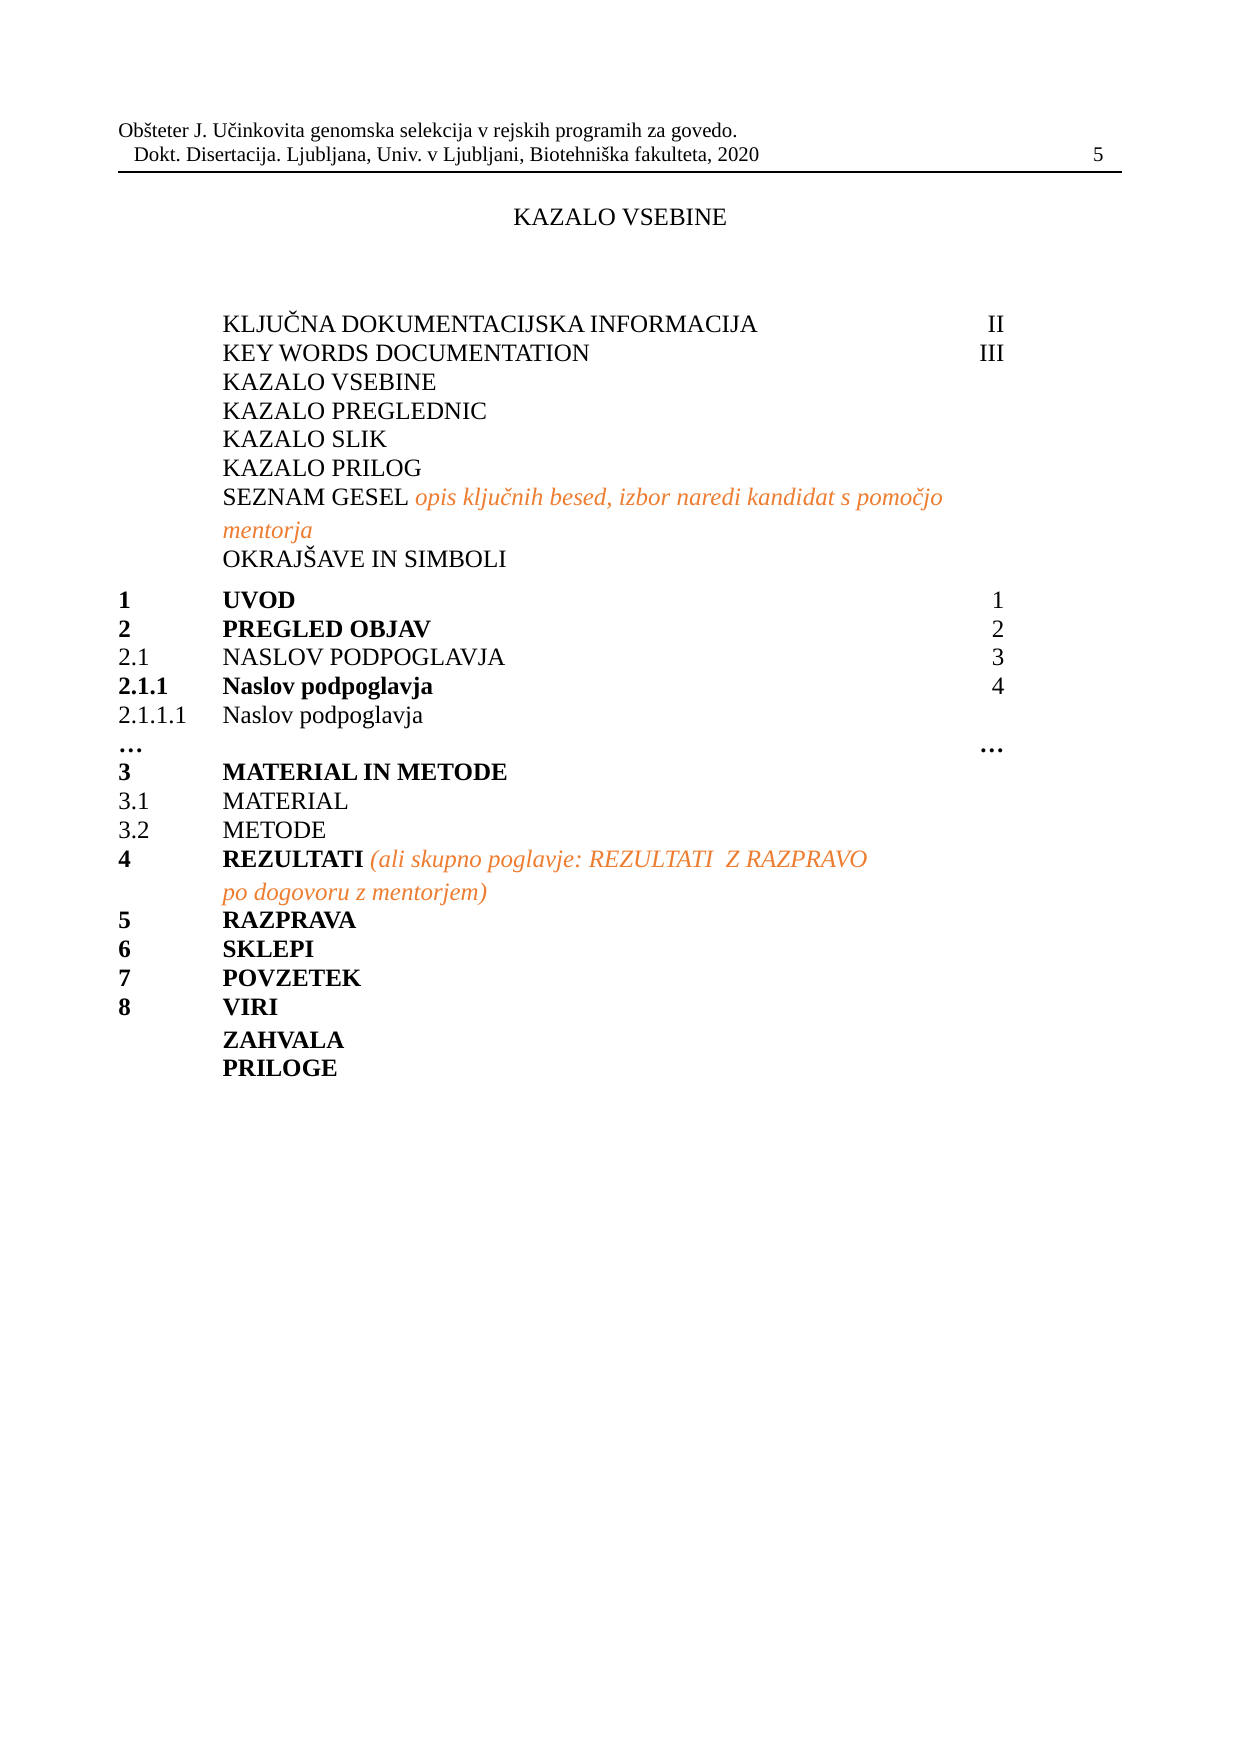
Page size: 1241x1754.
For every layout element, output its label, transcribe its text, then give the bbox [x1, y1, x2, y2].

table_cell [958, 425, 1015, 453]
table_header [958, 268, 1015, 297]
table_cell [107, 425, 211, 453]
table_cell REZULTATI (ali skupno poglavje: REZULTATI Z RAZPRAVO po dogovoru z mentorjem) [211, 844, 958, 906]
table_cell [107, 338, 211, 367]
table_cell 3 [107, 758, 211, 786]
table_cell 5 [107, 906, 211, 934]
table_cell [107, 1054, 211, 1082]
table_cell 1 [958, 573, 1015, 614]
table_cell MATERIAL [211, 786, 958, 815]
table_cell [958, 700, 1015, 729]
table_cell KAZALO SLIK [211, 425, 958, 453]
table_cell [958, 992, 1015, 1053]
table_cell 3.2 [107, 815, 211, 844]
table_cell Naslov podpoglavja [211, 671, 958, 700]
table_cell [958, 963, 1015, 992]
table_cell UVOD [211, 573, 958, 614]
table_header [211, 268, 958, 297]
table_cell KAZALO PRILOG [211, 453, 958, 482]
table_cell 4 [958, 671, 1015, 700]
table_cell Naslov podpoglavja [211, 700, 958, 729]
table_cell RAZPRAVA [211, 906, 958, 934]
table_cell [107, 367, 211, 396]
table_cell [958, 453, 1015, 482]
table_cell 2 [958, 614, 1015, 642]
table_cell 2 [107, 614, 211, 642]
table_cell 7 [107, 963, 211, 992]
table_header [107, 268, 211, 297]
table_cell III [958, 338, 1015, 367]
table_cell [958, 482, 1015, 544]
table_cell [958, 815, 1015, 844]
table_cell [958, 544, 1015, 572]
table_cell SEZNAM GESEL opis ključnih besed, izbor naredi kandidat s pomočjo mentorja [211, 482, 958, 544]
table_cell 2.1.1 [107, 671, 211, 700]
table_cell VIRI ZAHVALA [211, 992, 958, 1053]
table_cell [958, 396, 1015, 424]
table_cell METODE [211, 815, 958, 844]
table_cell PREGLED OBJAV [211, 614, 958, 642]
table_cell 8 [107, 992, 211, 1053]
table_cell II [958, 297, 1015, 338]
table_cell KAZALO VSEBINE [211, 367, 958, 396]
subtitle KAZALO VSEBINE [118, 202, 1122, 231]
table_cell OKRAJŠAVE IN SIMBOLI [211, 544, 958, 572]
table_cell 3.1 [107, 786, 211, 815]
table_cell MATERIAL IN METODE [211, 758, 958, 786]
table_cell KAZALO PREGLEDNIC [211, 396, 958, 424]
table_cell PRILOGE [211, 1054, 958, 1082]
table_cell NASLOV PODPOGLAVJA [211, 643, 958, 671]
table_cell 1 [107, 573, 211, 614]
table_cell [211, 729, 958, 757]
table_cell [107, 482, 211, 544]
table_cell 3 [958, 643, 1015, 671]
table_cell [958, 758, 1015, 786]
table_cell [958, 844, 1015, 906]
table_cell KEY WORDS DOCUMENTATION [211, 338, 958, 367]
table_cell [958, 1054, 1015, 1082]
table_cell 4 [107, 844, 211, 906]
table_cell [107, 453, 211, 482]
table_cell SKLEPI [211, 934, 958, 963]
table_cell KLJUČNA DOKUMENTACIJSKA INFORMACIJA [211, 297, 958, 338]
table_cell [958, 786, 1015, 815]
table_cell 6 [107, 934, 211, 963]
table_cell [107, 297, 211, 338]
table_cell POVZETEK [211, 963, 958, 992]
table_cell [958, 934, 1015, 963]
table_cell [958, 367, 1015, 396]
table_cell 2.1 [107, 643, 211, 671]
table_cell [958, 906, 1015, 934]
table_cell [107, 396, 211, 424]
table_cell … [107, 729, 211, 757]
table_cell 2.1.1.1 [107, 700, 211, 729]
table_cell … [958, 729, 1015, 757]
table_cell [107, 544, 211, 572]
